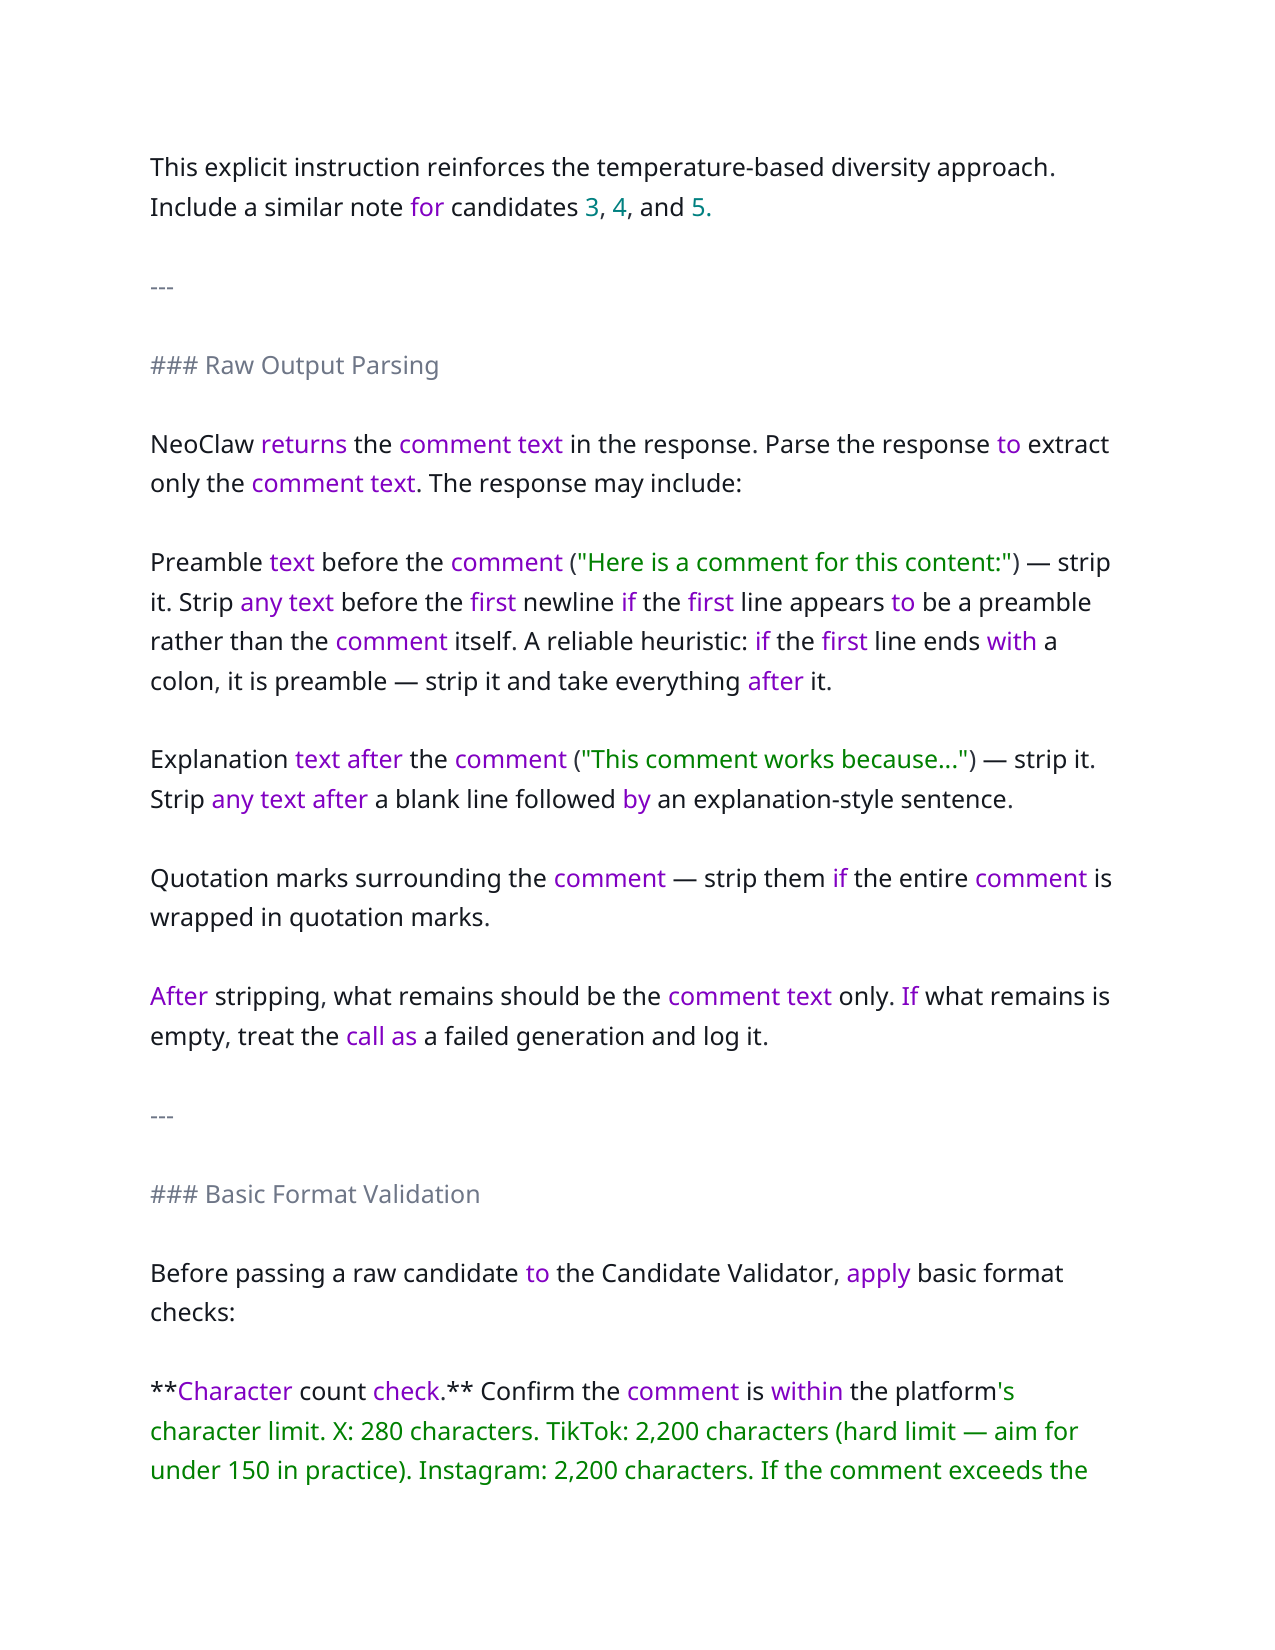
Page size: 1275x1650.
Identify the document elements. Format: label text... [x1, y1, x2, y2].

text This explicit instruction reinforces the temperature-based diversity approach. Include a similar note for candidates 3, 4, and 5. --- ### Raw Output Parsing NeoСlaw returns the comment text in the response. Parse the response to extract only the comment text. The response may include: Preamble text before the comment ("Here is a comment for this content:") — strip it. Strip any text before the first newline if the first line appears to be a preamble rather than the comment itself. A reliable heuristic: if the first line ends with a colon, it is preamble — strip it and take everything after it. Explanation text after the comment ("This comment works because...") — strip it. Strip any text after a blank line followed by an explanation-style sentence. Quotation marks surrounding the comment — strip them if the entire comment is wrapped in quotation marks. After stripping, what remains should be the comment text only. If what remains is empty, treat the call as a failed generation and log it. --- ### Basic Format Validation Before passing a raw candidate to the Candidate Validator, apply basic format checks: **Character count check.** Confirm the comment is within the platform's character limit. X: 280 characters. TikTok: 2,200 characters (hard limit — aim for under 150 in practice). Instagram: 2,200 characters. If the comment exceeds the [150, 150, 1125, 1487]
